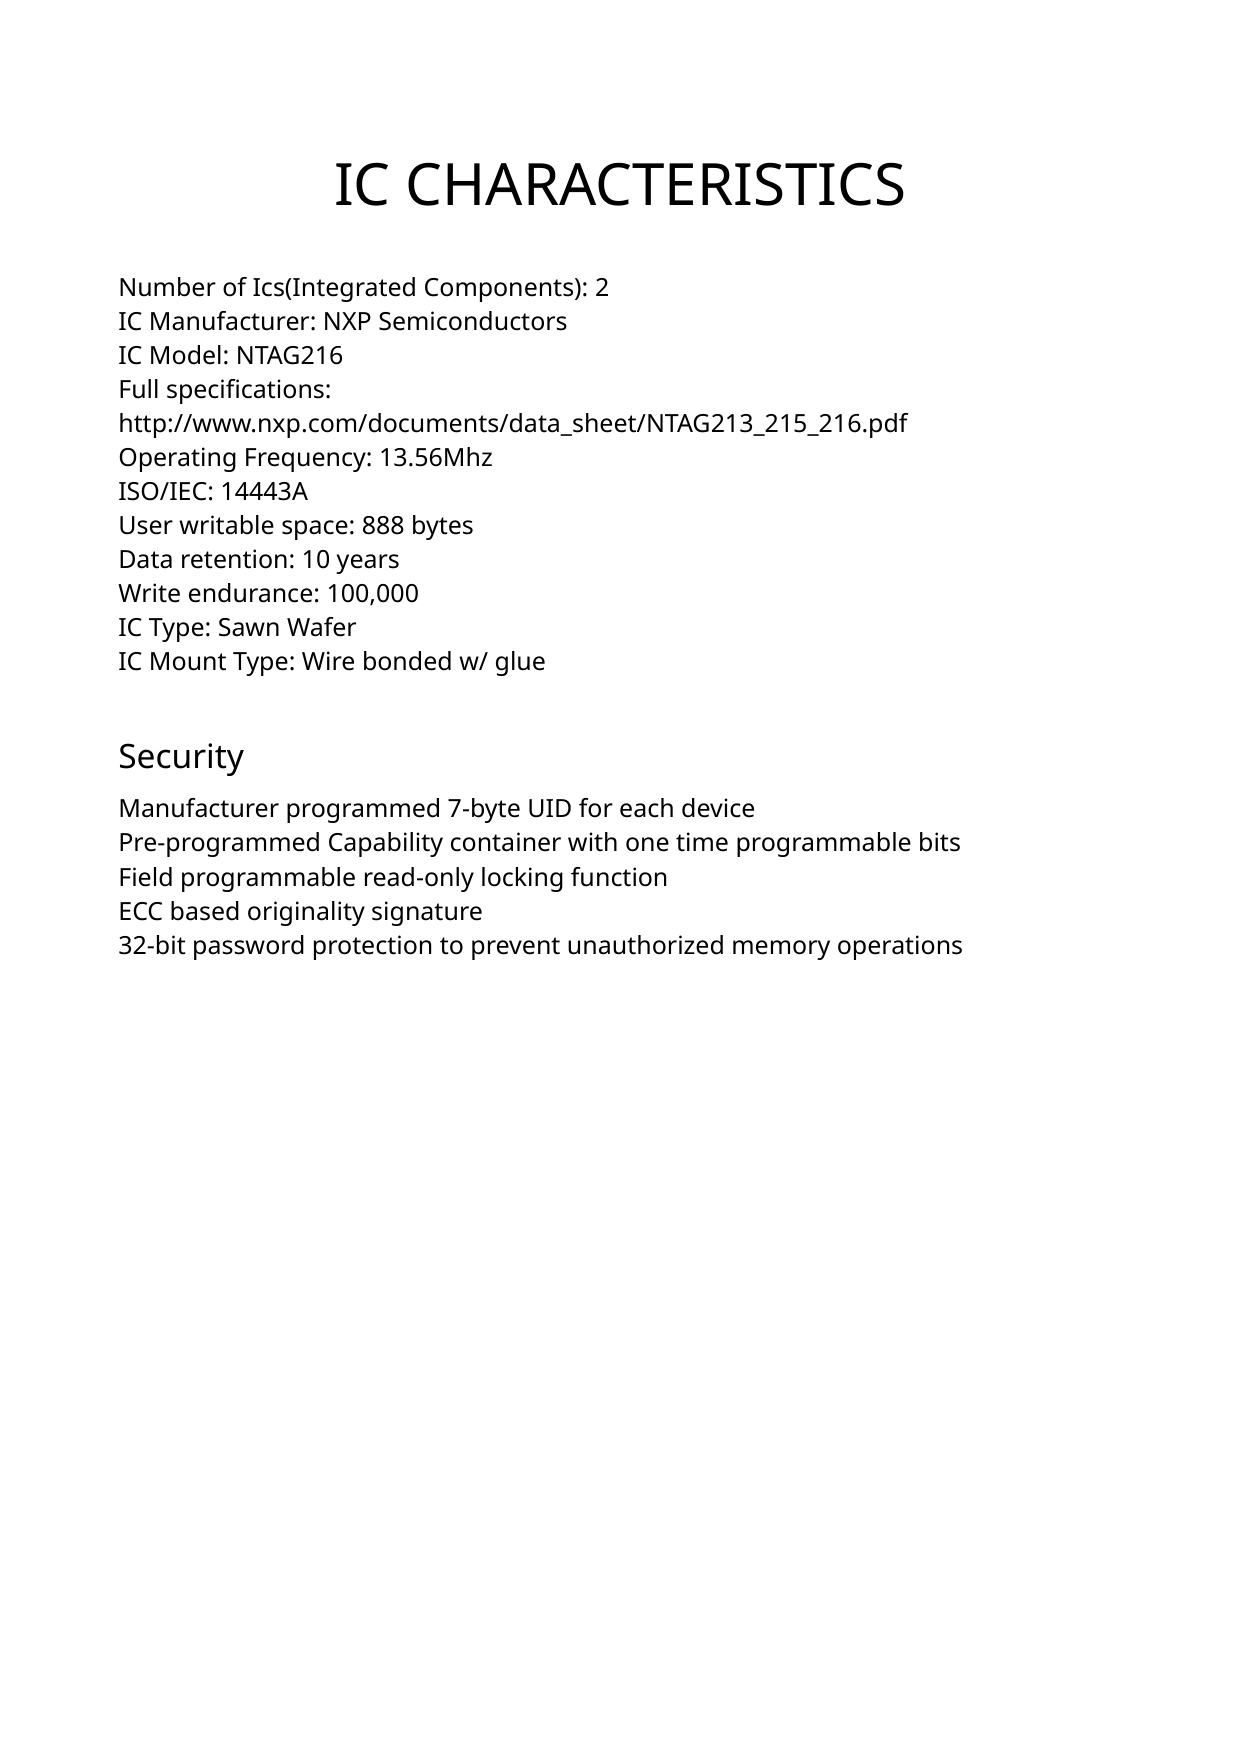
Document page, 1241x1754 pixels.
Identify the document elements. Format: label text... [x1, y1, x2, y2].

text IC Manufacturer: NXP Semiconductors [118, 303, 1122, 337]
text Manufacturer programmed 7-byte UID for each device [118, 791, 1122, 825]
title IC CHARACTERISTICS [118, 143, 1122, 223]
text Pre-programmed Capability container with one time programmable bits [118, 825, 1122, 859]
text ECC based originality signature [118, 893, 1122, 927]
text Data retention: 10 years [118, 542, 1122, 576]
text ISO/IEC: 14443A [118, 473, 1122, 508]
subtitle Security [118, 733, 1122, 778]
text Full specifications: http://www.nxp.com/documents/data_sheet/NTAG213_215_216.pdf [118, 371, 1122, 439]
text IC Mount Type: Wire bonded w/ glue [118, 644, 1122, 678]
text IC Model: NTAG216 [118, 337, 1122, 371]
text Write endurance: 100,000 [118, 576, 1122, 610]
text User writable space: 888 bytes [118, 508, 1122, 542]
text Field programmable read-only locking function [118, 859, 1122, 893]
text 32-bit password protection to prevent unauthorized memory operations [118, 927, 1122, 961]
text IC Type: Sawn Wafer [118, 610, 1122, 644]
text Operating Frequency: 13.56Mhz [118, 439, 1122, 473]
text Number of Ics(Integrated Components): 2 [118, 269, 1122, 303]
